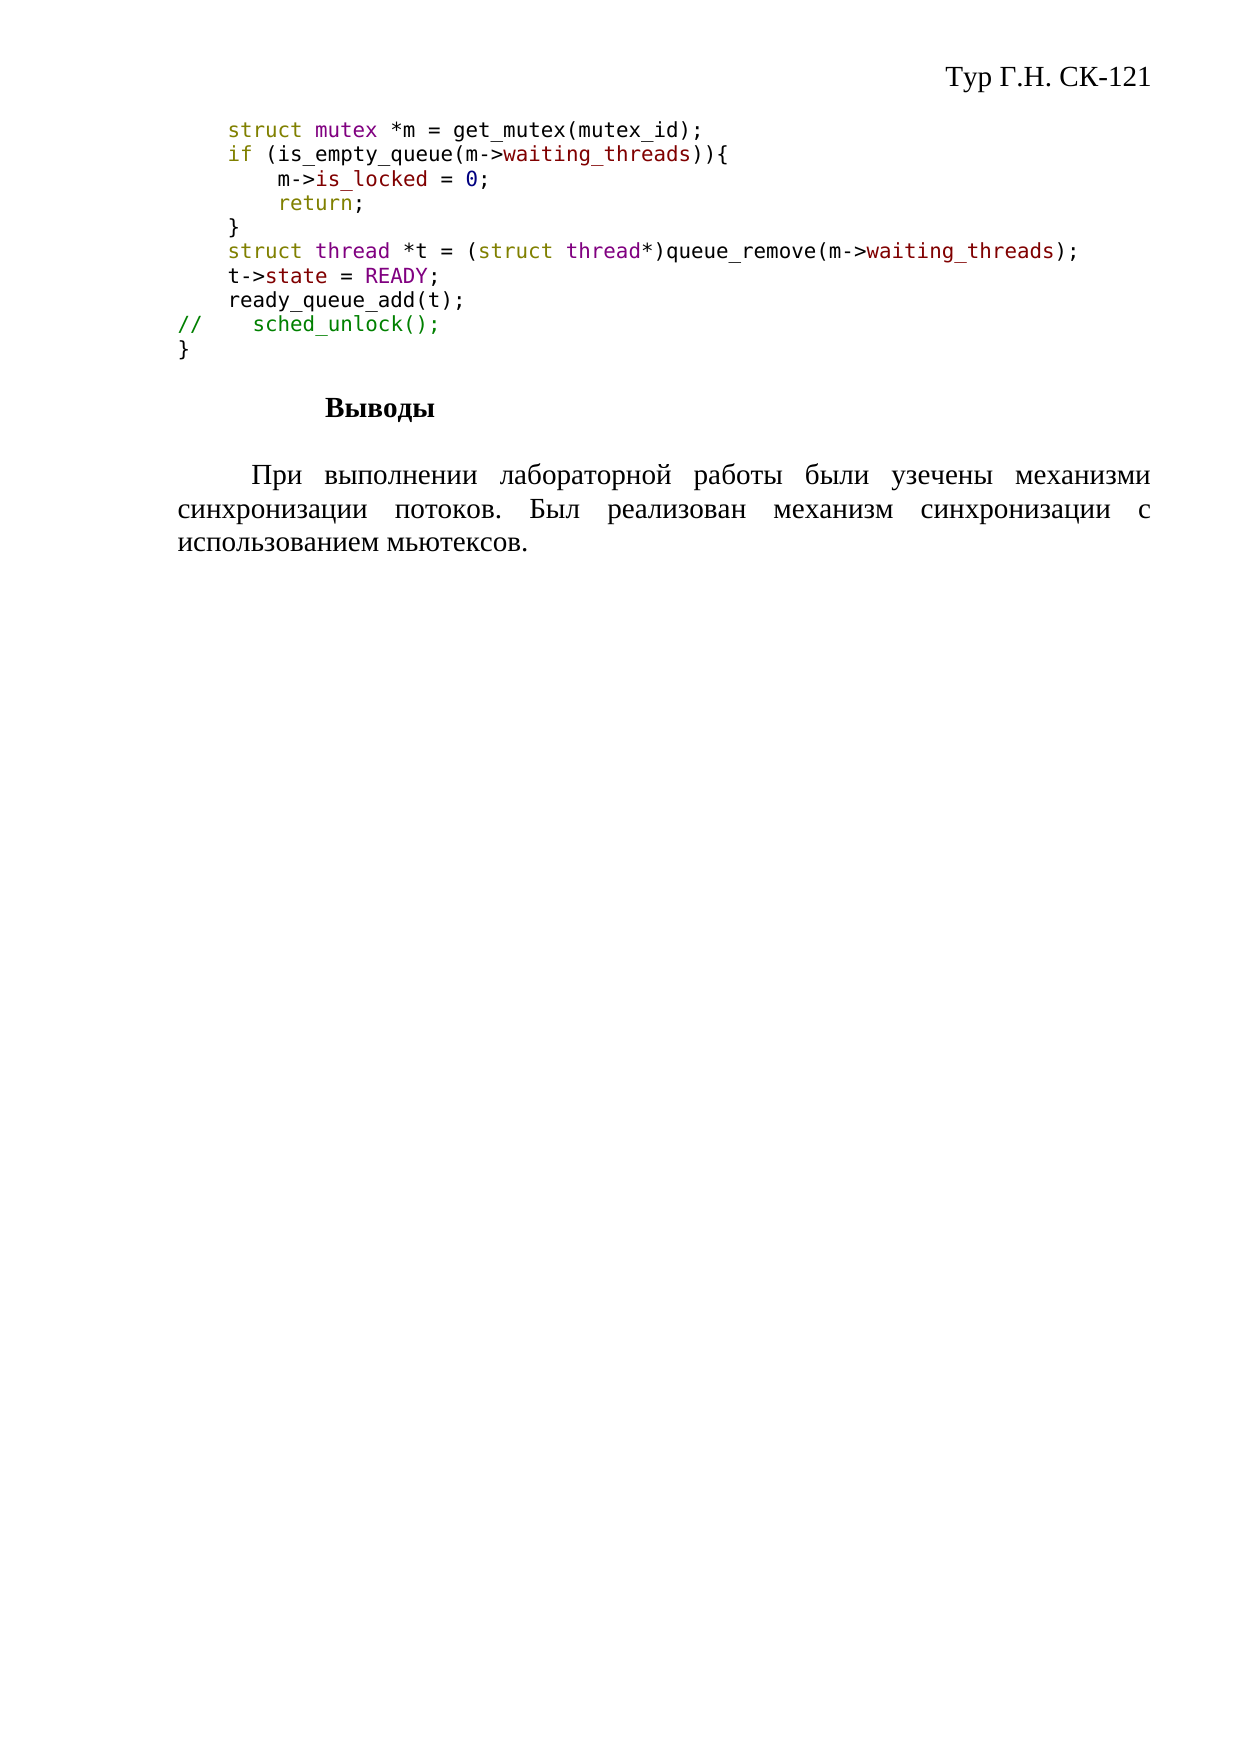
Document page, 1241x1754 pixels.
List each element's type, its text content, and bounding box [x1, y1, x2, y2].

text return; [177, 191, 1152, 215]
text // sched_unlock(); [177, 312, 1152, 337]
text if (is_empty_queue(m->waiting_threads)){ [177, 142, 1152, 167]
text struct thread *t = (struct thread*)queue_remove(m->waiting_threads); [177, 239, 1152, 264]
text t->state = READY; [177, 264, 1152, 288]
text m->is_locked = 0; [177, 167, 1152, 191]
text } [177, 337, 1152, 361]
text } [177, 215, 1152, 239]
subtitle Выводы [251, 390, 1152, 424]
text ready_queue_add(t); [177, 288, 1152, 312]
text struct mutex *m = get_mutex(mutex_id); [177, 118, 1152, 142]
text При выполнении лабораторной работы были узечены механизми синхронизации потоков. Был реализован механизм синхронизации с использованием мьютексов. [177, 457, 1152, 558]
